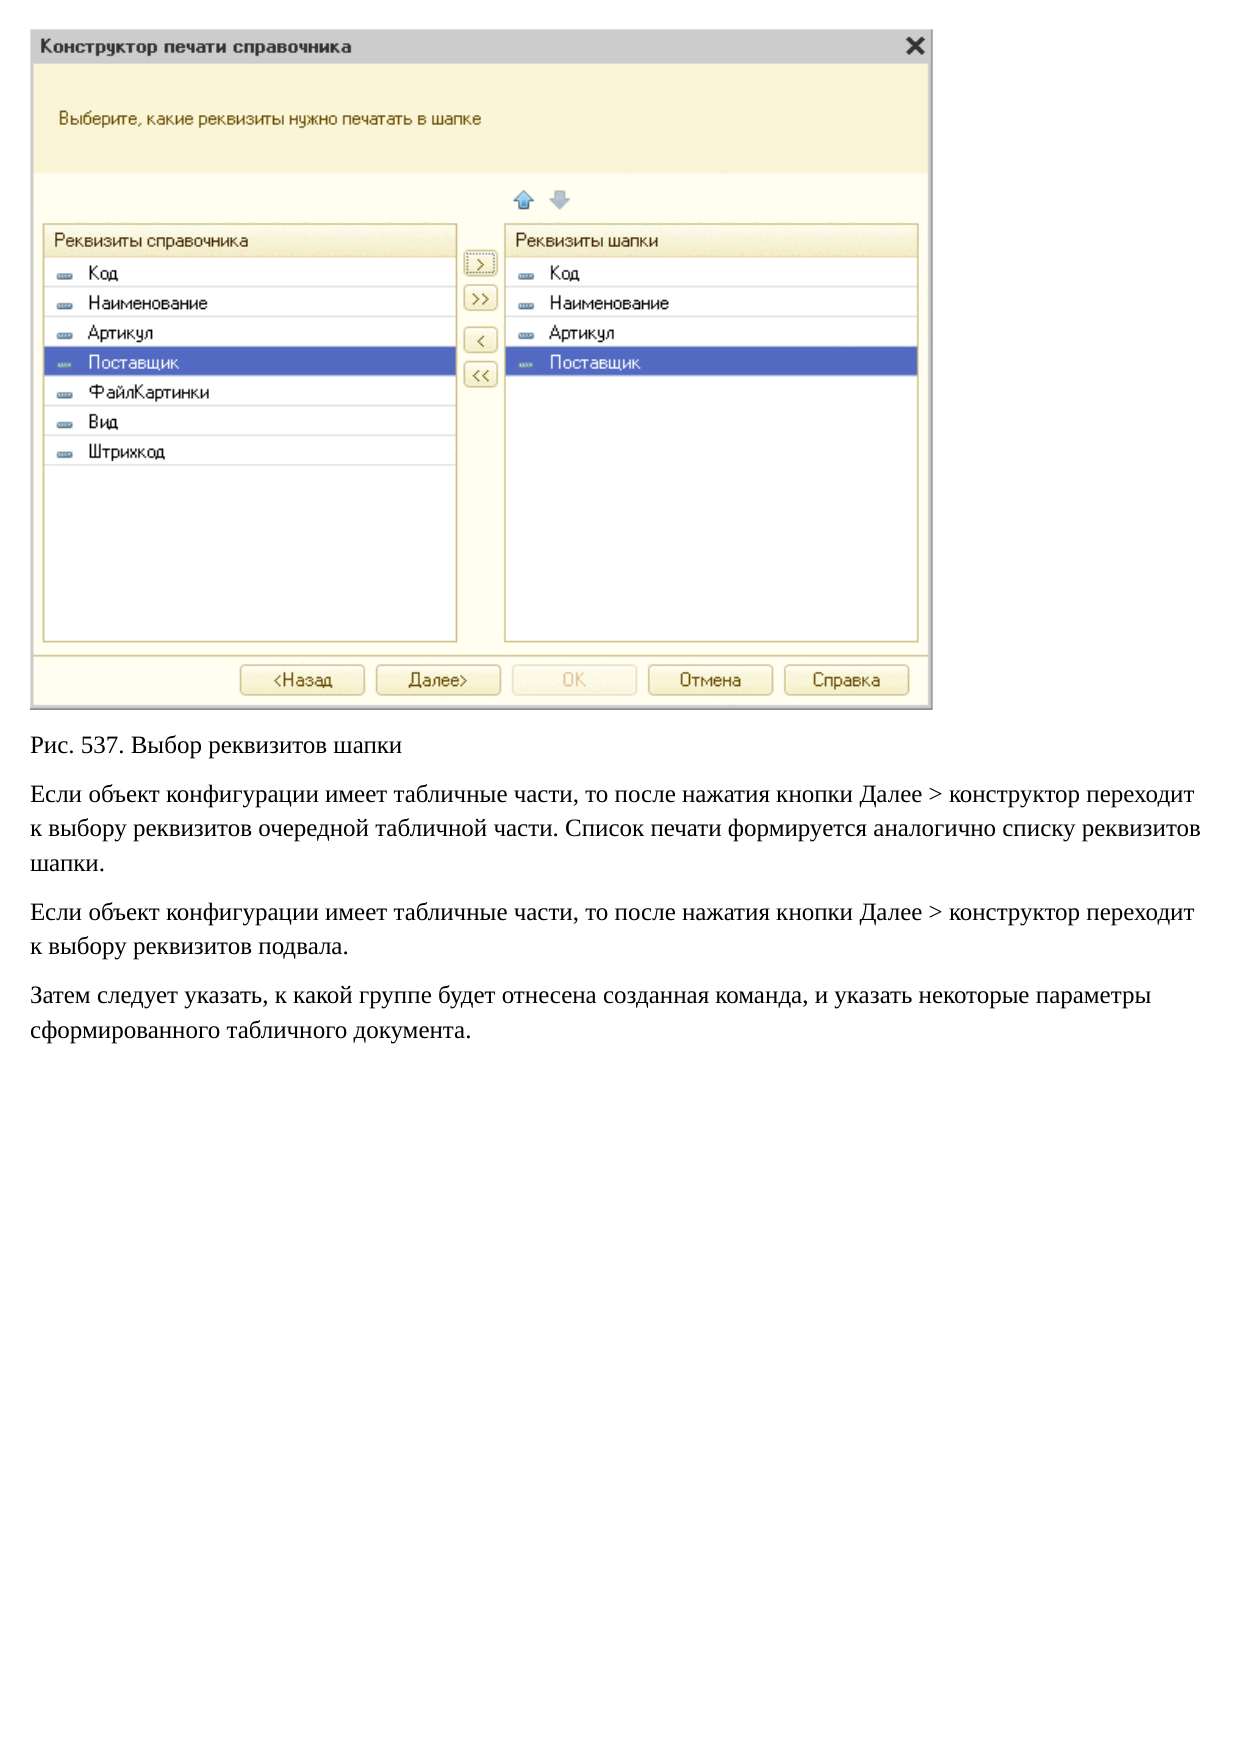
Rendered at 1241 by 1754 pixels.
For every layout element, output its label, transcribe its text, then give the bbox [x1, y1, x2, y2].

text Затем следует указать, к какой группе будет отнесена созданная команда, и указать некоторые параметры сформированного табличного документа. [30, 980, 1211, 1043]
text Если объект конфигурации имеет табличные части, то после нажатия кнопки Далее > конструктор переходит к выбору реквизитов очередной табличной части. Список печати формируется аналогично списку реквизитов шапки. [30, 779, 1211, 876]
picture [29, 28, 933, 710]
text Если объект конфигурации имеет табличные части, то после нажатия кнопки Далее > конструктор переходит к выбору реквизитов подвала. [30, 897, 1211, 960]
text Рис. 537. Выбор реквизитов шапки [30, 730, 1211, 758]
